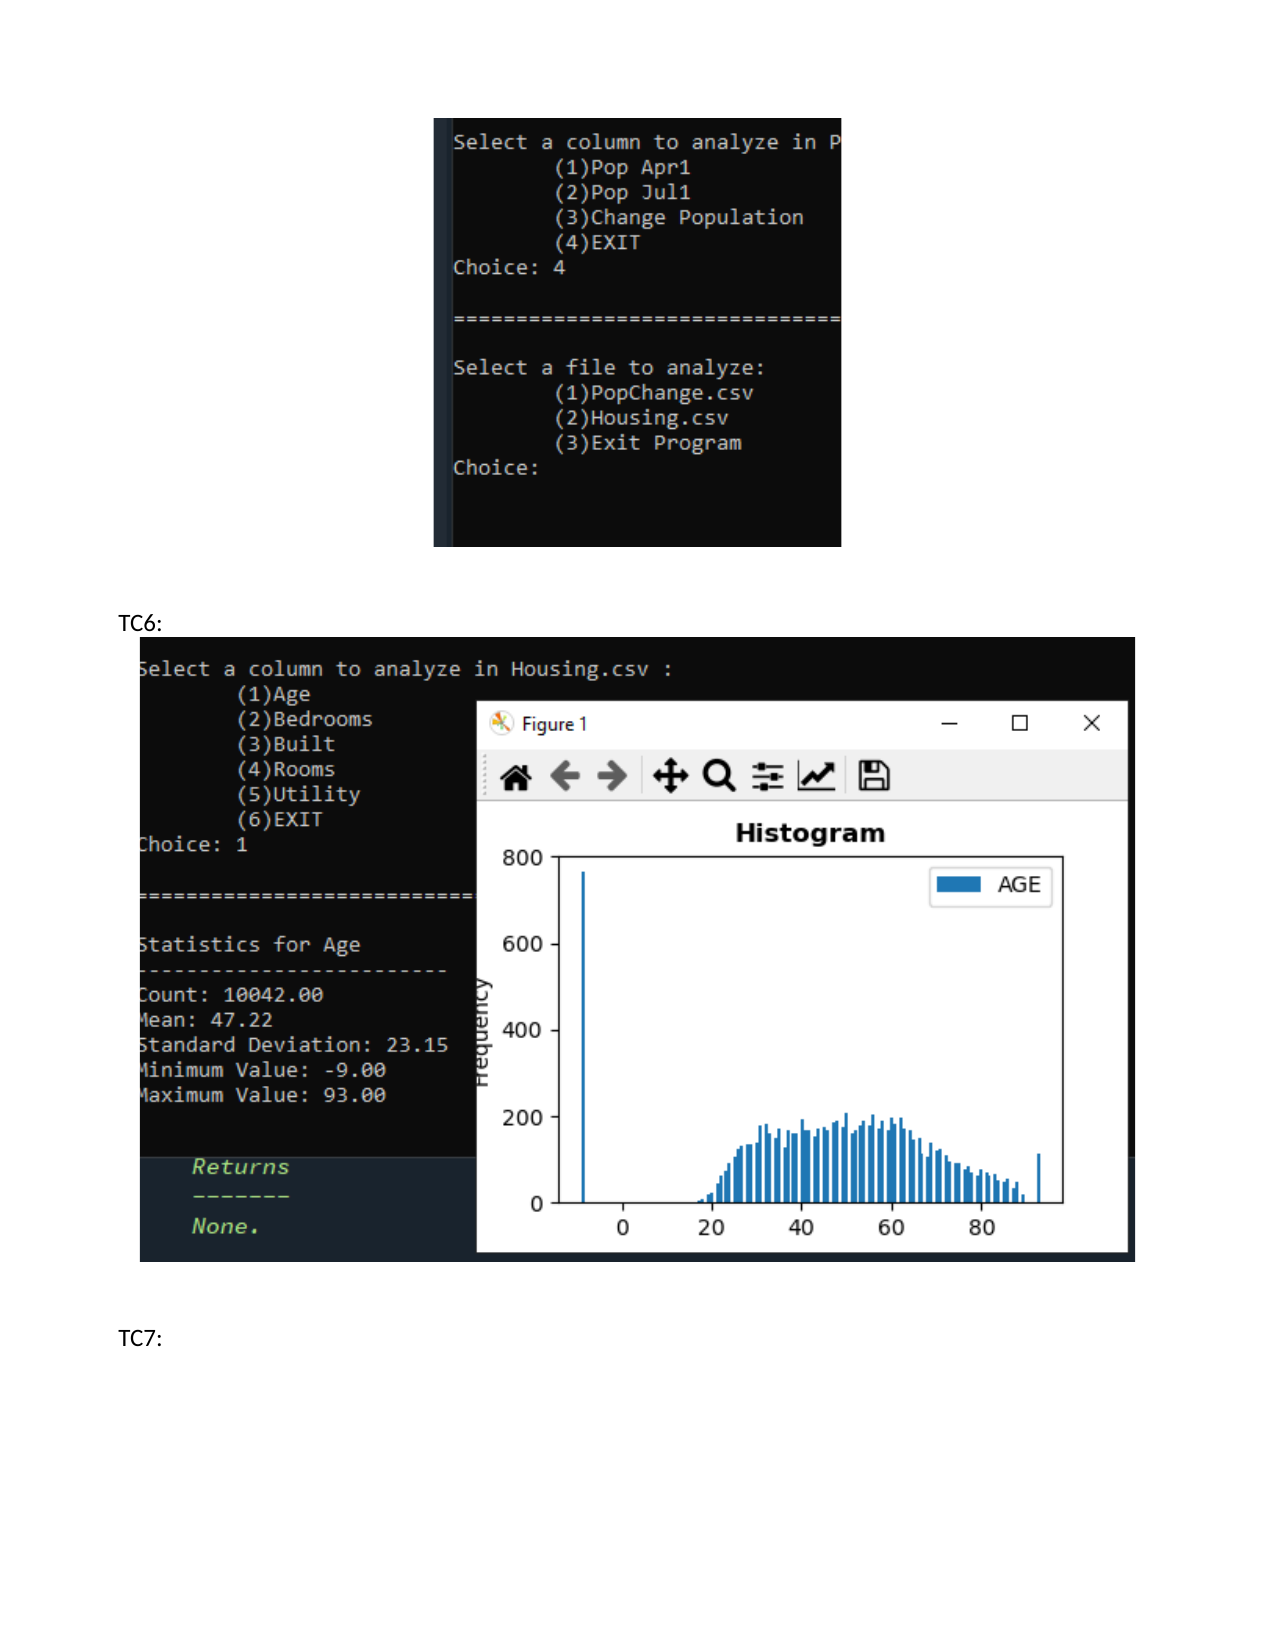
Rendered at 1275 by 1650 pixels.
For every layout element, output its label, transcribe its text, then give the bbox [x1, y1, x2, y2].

text TC7: [118, 1322, 1157, 1353]
picture [139, 637, 1136, 1262]
picture [433, 118, 842, 547]
text TC6: [118, 607, 1157, 638]
